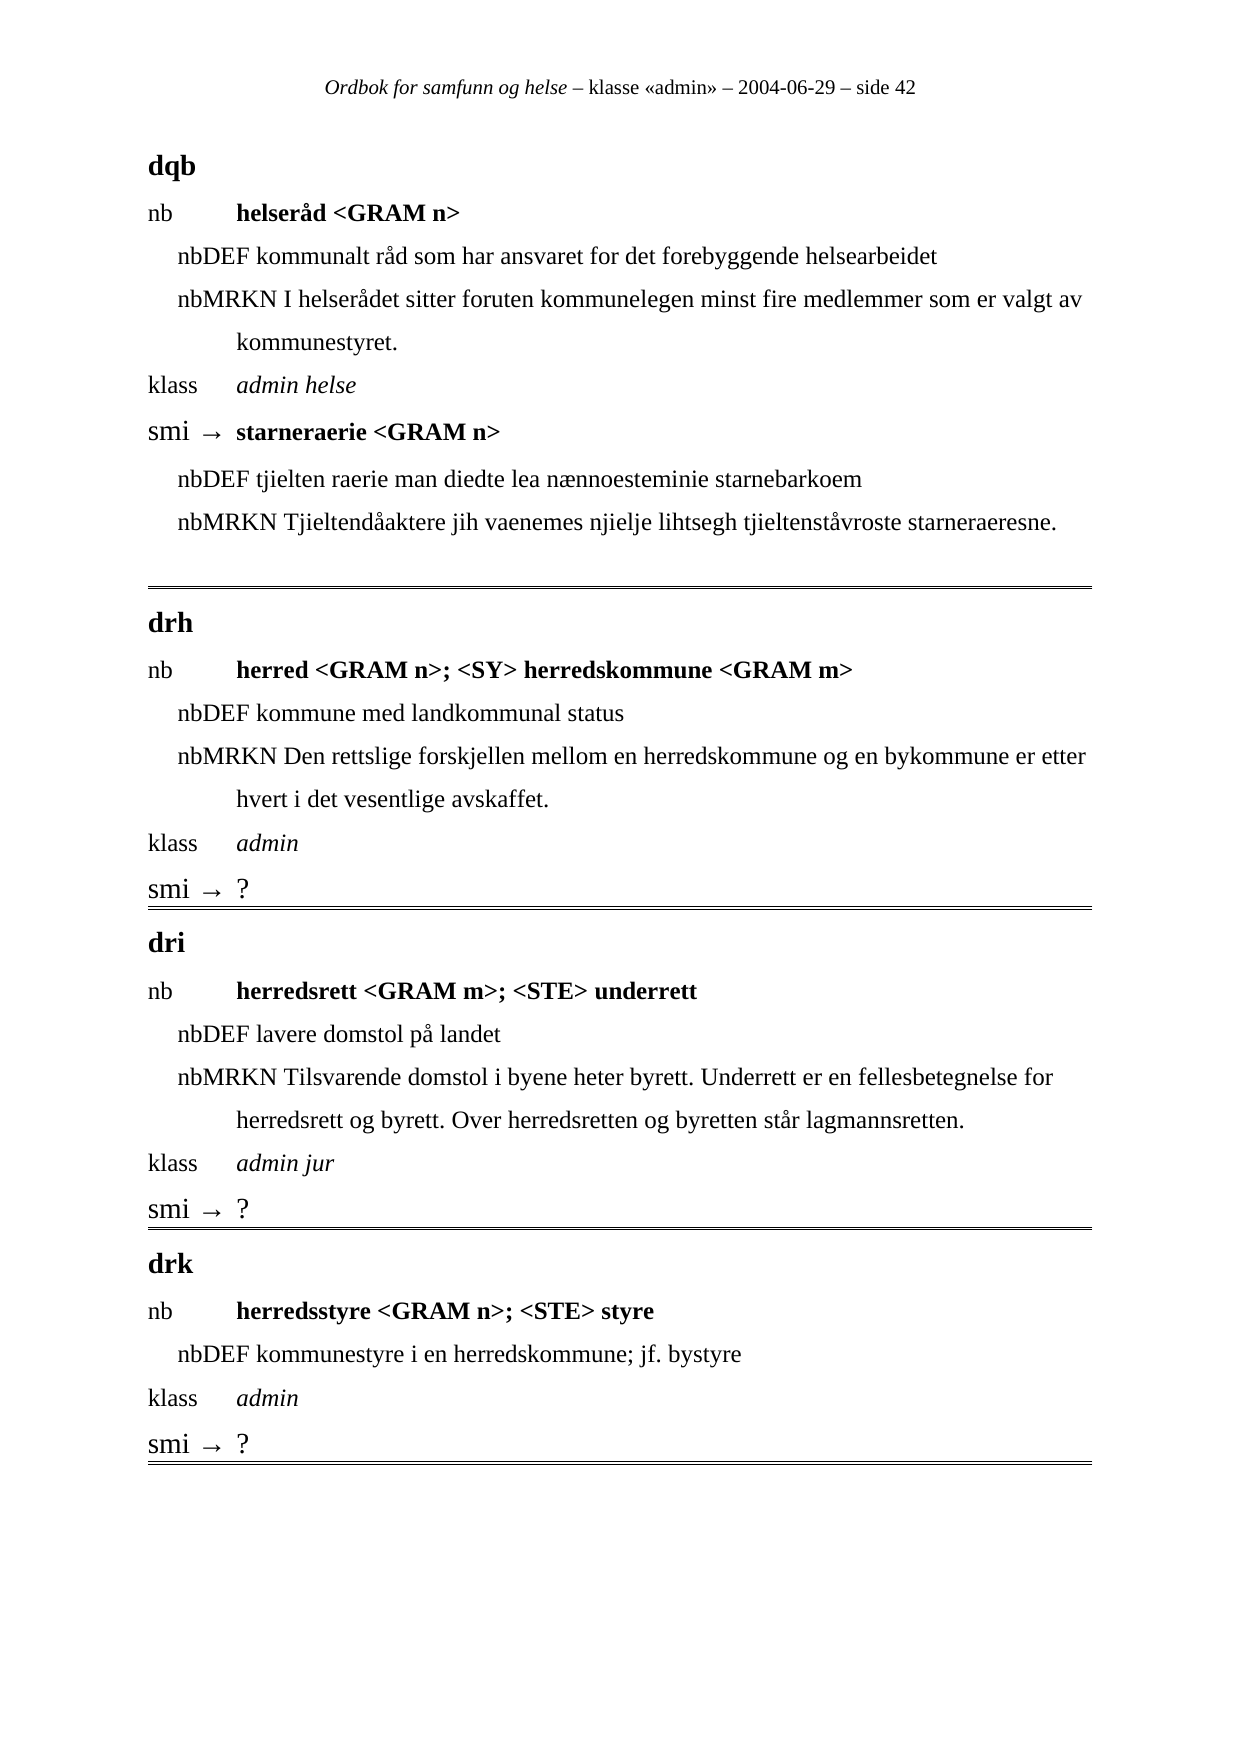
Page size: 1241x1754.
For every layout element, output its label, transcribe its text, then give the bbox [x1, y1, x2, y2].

text nbMRKN Tilsvarende domstol i byene heter byrett. Underrett er en fellesbetegnelse for herredsrett og byrett. Over herredsretten og byretten står lagmannsretten. [177, 1062, 1092, 1134]
text nbDEF kommunalt råd som har ansvaret for det forebyggende helsearbeidet [177, 241, 1092, 270]
text smi → ? [148, 871, 1092, 906]
text drk [148, 1246, 1092, 1279]
text nb herredsrett <GRAM m>; <STE> underrett [148, 976, 1092, 1004]
text smi → ? [148, 1426, 1092, 1461]
text nbDEF kommune med landkommunal status [177, 698, 1092, 727]
text klass admin [148, 828, 1092, 856]
text klass admin jur [148, 1148, 1092, 1177]
text klass admin [148, 1383, 1092, 1411]
text nb helseråd <GRAM n> [148, 198, 1092, 227]
text nb herredsstyre <GRAM n>; <STE> styre [148, 1296, 1092, 1325]
text nb herred <GRAM n>; <SY> herredskommune <GRAM m> [148, 655, 1092, 684]
text nbMRKN I helserådet sitter foruten kommunelegen minst fire medlemmer som er valgt av kommunestyret. [177, 284, 1092, 356]
text dri [148, 925, 1092, 959]
text nbDEF lavere domstol på landet [177, 1019, 1092, 1048]
text nbMRKN Tjieltendåaktere jih vaenemes njielje lihtsegh tjieltenståvroste starneraeresne. [177, 507, 1092, 536]
text dqb [148, 148, 1092, 181]
text klass admin helse [148, 370, 1092, 399]
text drh [148, 605, 1092, 638]
text nbDEF tjielten raerie man diedte lea nænnoesteminie starnebarkoem [177, 464, 1092, 493]
text smi → ? [148, 1191, 1092, 1227]
text nbMRKN Den rettslige forskjellen mellom en herredskommune og en bykommune er etter hvert i det vesentlige avskaffet. [177, 741, 1092, 813]
text smi → starneraerie <GRAM n> [148, 413, 1092, 447]
text nbDEF kommunestyre i en herredskommune; jf. bystyre [177, 1339, 1092, 1368]
